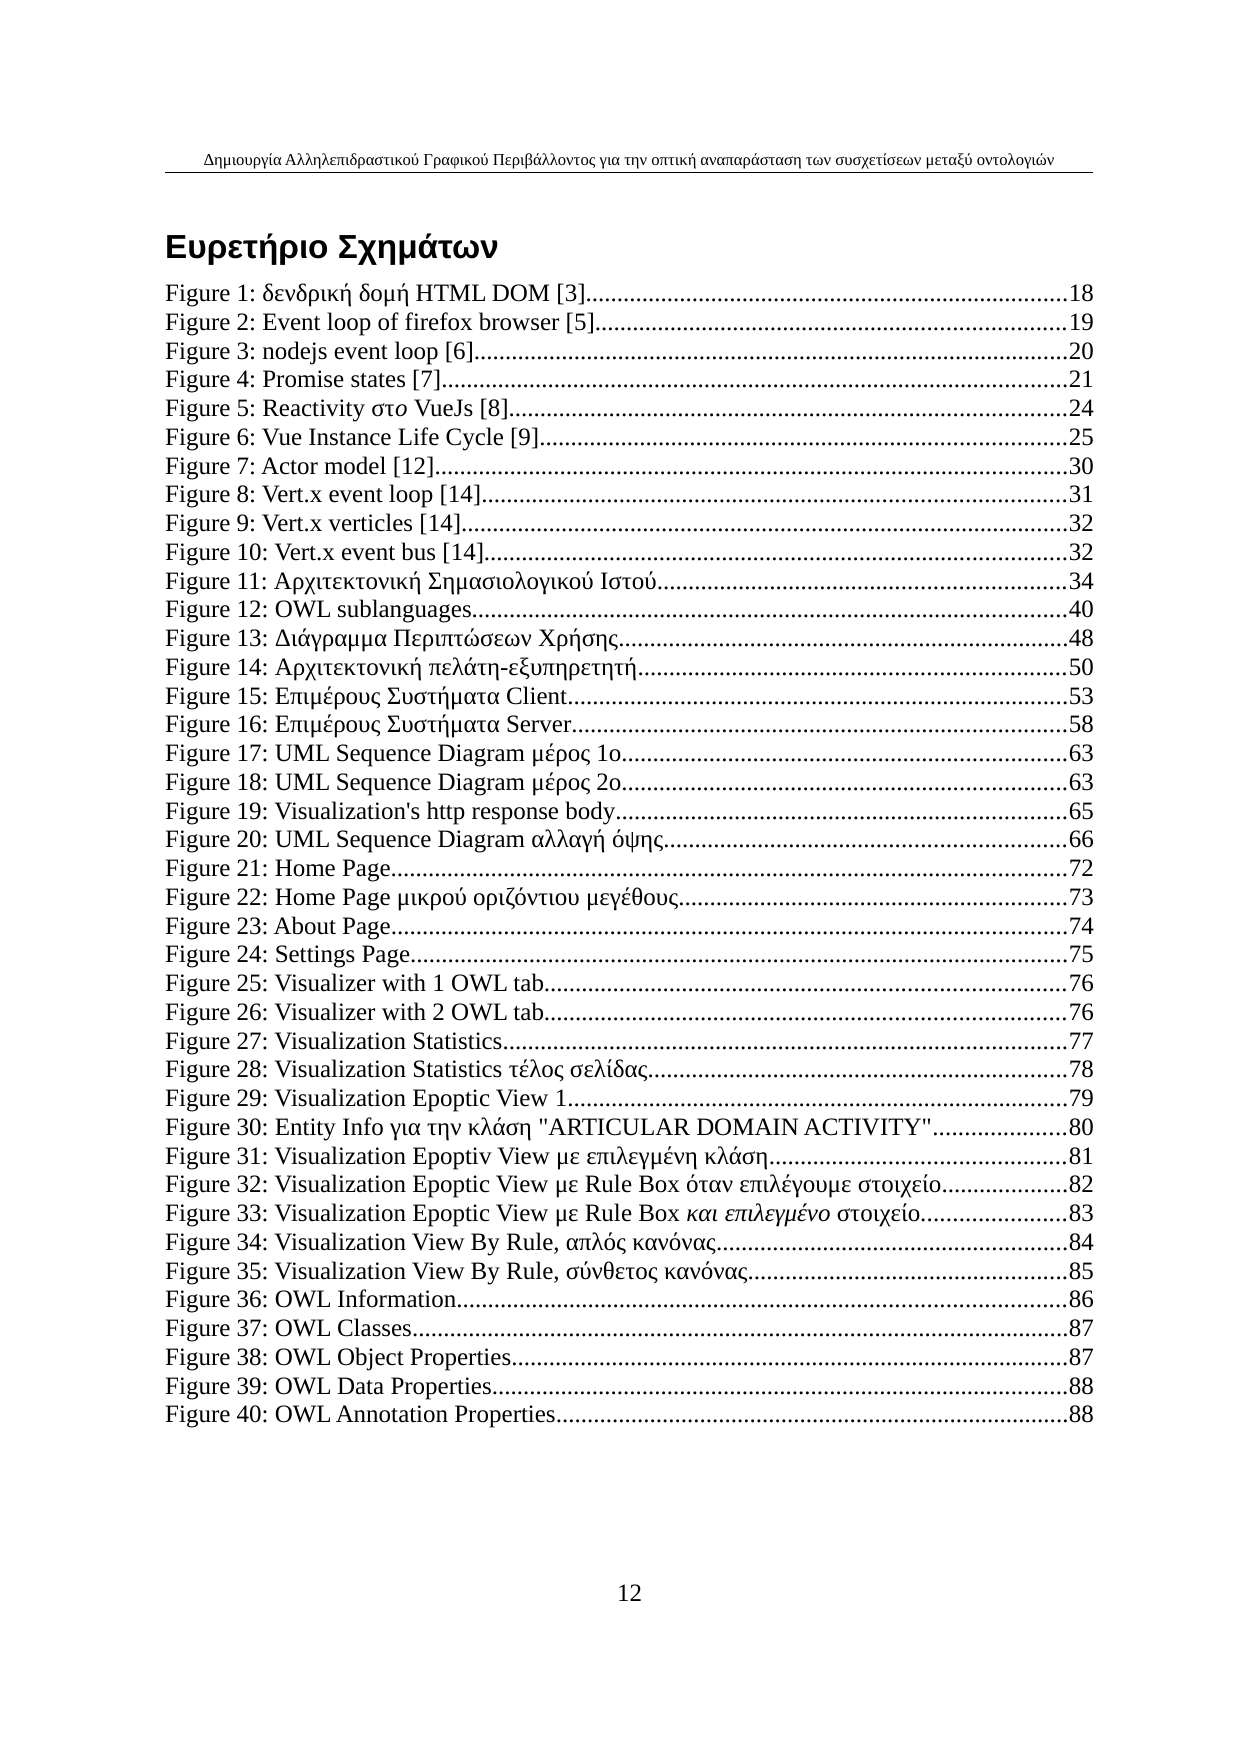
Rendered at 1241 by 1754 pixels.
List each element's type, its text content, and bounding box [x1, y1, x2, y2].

text Figure 35: Visualization View By Rule, σύνθετος κανόνας 85 [165, 1256, 1093, 1284]
text Figure 6: Vue Instance Life Cycle [9] 25 [165, 422, 1093, 451]
text Figure 21: Home Page 72 [165, 853, 1093, 882]
text Figure 23: About Page 74 [165, 911, 1093, 939]
text Figure 14: Αρχιτεκτονική πελάτη-εξυπηρετητή 50 [165, 652, 1093, 681]
text Figure 4: Promise states [7] 21 [165, 364, 1093, 393]
text Figure 40: OWL Annotation Properties 88 [165, 1399, 1093, 1428]
text Figure 10: Vert.x event bus [14] 32 [165, 537, 1093, 566]
text Figure 28: Visualization Statistics τέλος σελίδας 78 [165, 1054, 1093, 1083]
text Figure 16: Επιμέρους Συστήματα Server 58 [165, 709, 1093, 738]
text Figure 38: OWL Object Properties 87 [165, 1342, 1093, 1371]
text Figure 9: Vert.x verticles [14] 32 [165, 508, 1093, 537]
text Figure 29: Visualization Epoptic View 1 79 [165, 1083, 1093, 1112]
text Figure 15: Επιμέρους Συστήματα Client 53 [165, 681, 1093, 709]
text Figure 3: nodejs event loop [6] 20 [165, 336, 1093, 364]
text Figure 18: UML Sequence Diagram μέρος 2ο 63 [165, 767, 1093, 796]
text Figure 20: UML Sequence Diagram αλλαγή όψης 66 [165, 824, 1093, 853]
text Figure 17: UML Sequence Diagram μέρος 1ο 63 [165, 738, 1093, 767]
text Figure 7: Actor model [12] 30 [165, 451, 1093, 479]
text Figure 22: Home Page μικρού οριζόντιου μεγέθους 73 [165, 882, 1093, 911]
text Figure 5: Reactivity στο VueJs [8] 24 [165, 393, 1093, 422]
text Figure 33: Visualization Epoptic View με Rule Box και επιλεγμένο στοιχείο 83 [165, 1198, 1093, 1227]
text Figure 12: OWL sublanguages 40 [165, 594, 1093, 623]
text Figure 36: OWL Information 86 [165, 1284, 1093, 1313]
text Figure 24: Settings Page 75 [165, 939, 1093, 968]
text Figure 37: OWL Classes 87 [165, 1313, 1093, 1342]
text Figure 13: Διάγραμμα Περιπτώσεων Χρήσης 48 [165, 623, 1093, 652]
text Figure 26: Visualizer with 2 OWL tab 76 [165, 997, 1093, 1026]
text Figure 34: Visualization View By Rule, απλός κανόνας 84 [165, 1227, 1093, 1256]
text Figure 32: Visualization Epoptic View με Rule Box όταν επιλέγουμε στοιχείο 82 [165, 1169, 1093, 1198]
text Figure 25: Visualizer with 1 OWL tab 76 [165, 968, 1093, 997]
text Figure 1: δενδρική δομή HTML DOM [3] 18 [165, 278, 1093, 307]
text Figure 19: Visualization's http response body 65 [165, 796, 1093, 824]
subtitle Ευρετήριο Σχημάτων [165, 227, 1093, 266]
text Figure 30: Entity Info για την κλάση "ARTICULAR DOMAIN ACTIVITY" 80 [165, 1112, 1093, 1141]
text Figure 31: Visualization Epoptiv View με επιλεγμένη κλάση 81 [165, 1141, 1093, 1169]
text Figure 27: Visualization Statistics 77 [165, 1026, 1093, 1054]
text Figure 11: Αρχιτεκτονική Σημασιολογικού Ιστού 34 [165, 566, 1093, 594]
text Figure 8: Vert.x event loop [14] 31 [165, 479, 1093, 508]
text Figure 2: Event loop of firefox browser [5] 19 [165, 307, 1093, 336]
text Figure 39: OWL Data Properties 88 [165, 1371, 1093, 1399]
